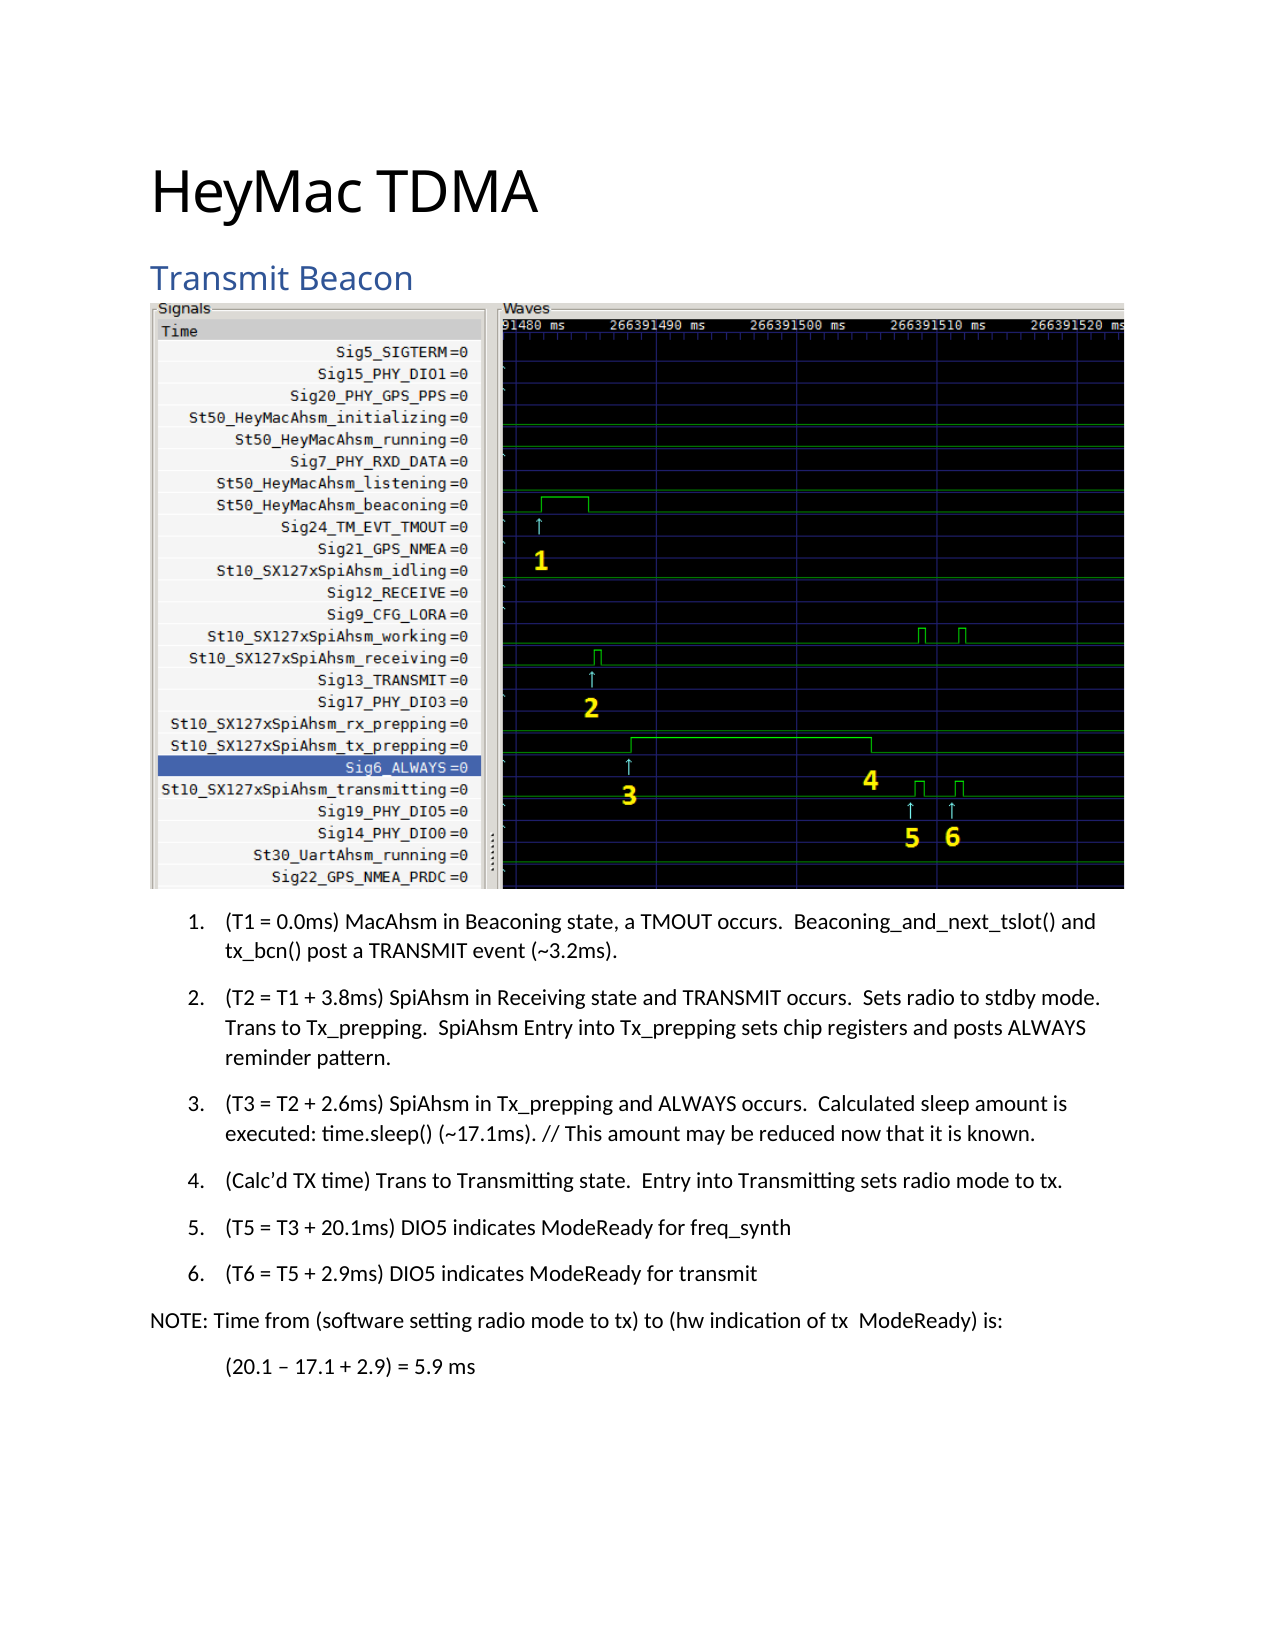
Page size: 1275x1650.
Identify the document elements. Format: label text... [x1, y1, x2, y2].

title HeyMac TDMA [150, 150, 1125, 229]
list (T2 = T1 + 3.8ms) SpiAhsm in Receiving state and TRANSMIT occurs. Sets radio to stdby mode. Trans to Tx_prepping. SpiAhsm Entry into Tx_prepping sets chip registers and posts ALWAYS reminder pattern. [187, 983, 1125, 1071]
subtitle Transmit Beacon [150, 254, 1125, 300]
list (20.1 – 17.1 + 2.9) = 5.9 ms [150, 1352, 1125, 1380]
list (T3 = T2 + 2.6ms) SpiAhsm in Tx_prepping and ALWAYS occurs. Calculated sleep amount is executed: time.sleep() (~17.1ms). // This amount may be reduced now that it is known. [187, 1089, 1125, 1147]
list (Calc’d TX time) Trans to Transmitting state. Entry into Transmitting sets radio mode to tx. [187, 1166, 1125, 1194]
picture [150, 303, 1125, 889]
list (T6 = T5 + 2.9ms) DIO5 indicates ModeReady for transmit [187, 1259, 1125, 1287]
list NOTE: Time from (software setting radio mode to tx) to (hw indication of tx ModeReady) is: [150, 1306, 1125, 1334]
list (T5 = T3 + 20.1ms) DIO5 indicates ModeReady for freq_synth [187, 1213, 1125, 1241]
list (T1 = 0.0ms) MacAhsm in Beaconing state, a TMOUT occurs. Beaconing_and_next_tslot() and tx_bcn() post a TRANSMIT event (~3.2ms). [187, 907, 1125, 965]
